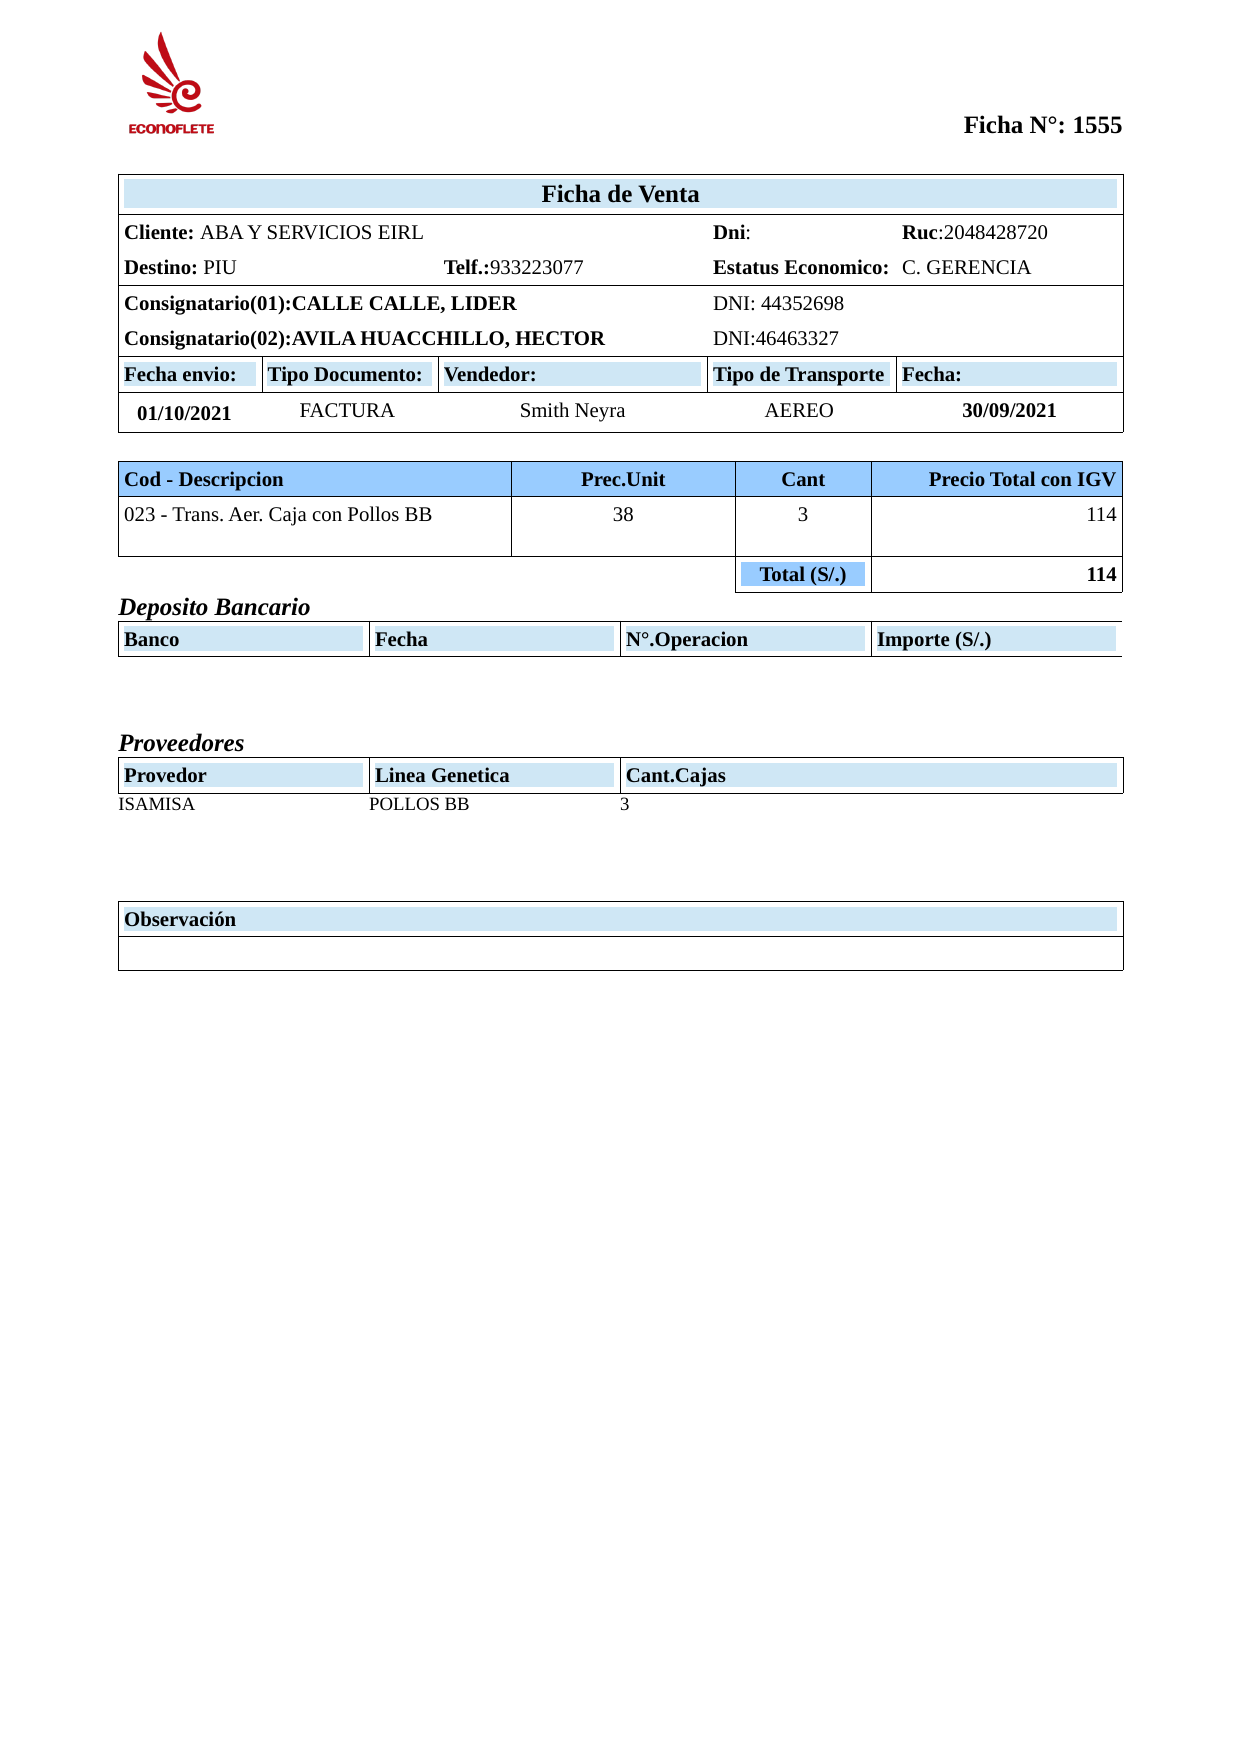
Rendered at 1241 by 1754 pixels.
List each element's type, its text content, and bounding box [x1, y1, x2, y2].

table_cell [118, 815, 369, 836]
table_header Observación [119, 902, 1123, 936]
table_cell 38 [512, 497, 735, 556]
table_cell [369, 680, 620, 704]
text Proveedores [118, 728, 1122, 757]
table_cell Dni: [707, 215, 896, 249]
table_cell [118, 836, 369, 858]
table_cell [871, 680, 1122, 704]
table_header N°.Operacion [621, 622, 871, 656]
picture [118, 31, 225, 134]
table_cell [620, 815, 1123, 836]
table_cell [369, 858, 620, 879]
table_cell Telf.:933223077 [438, 249, 707, 285]
table_cell [369, 815, 620, 836]
table_header Ficha de Venta [119, 175, 1123, 214]
table_cell [118, 705, 369, 728]
table_header Precio Total con IGV [872, 462, 1122, 496]
table_cell [620, 657, 871, 680]
table_cell 114 [872, 497, 1122, 556]
table_cell Estatus Economico: [707, 249, 896, 285]
table_header Provedor [119, 758, 369, 793]
table_header Cant.Cajas [621, 758, 1123, 793]
table_cell FACTURA [262, 393, 438, 432]
table_header Fecha [370, 622, 620, 656]
table_cell DNI:46463327 [707, 321, 1123, 356]
table_cell [369, 705, 620, 728]
table_cell [620, 705, 871, 728]
table_cell Cliente: ABA Y SERVICIOS EIRL [119, 215, 707, 249]
table_cell [118, 557, 511, 592]
table_cell [511, 557, 735, 592]
table_cell Consignatario(01):CALLE CALLE, LIDER [119, 286, 707, 321]
table_cell Tipo Documento: [263, 357, 438, 392]
table_cell 3 [620, 794, 1123, 814]
table_header Cant [736, 462, 871, 496]
table_cell [118, 680, 369, 704]
table_cell Tipo de Transporte [708, 357, 896, 392]
table_cell Ruc:2048428720 [896, 215, 1123, 249]
table_cell [119, 937, 1123, 969]
table_cell [369, 657, 620, 680]
table_cell [118, 657, 369, 680]
table_cell AEREO [707, 393, 896, 432]
table_cell [369, 879, 620, 901]
table_cell [620, 680, 871, 704]
text Deposito Bancario [118, 592, 1122, 621]
table_cell [118, 879, 369, 901]
table_cell C. GERENCIA [896, 249, 1123, 285]
table_header Banco [119, 622, 369, 656]
table_cell POLLOS BB [369, 794, 620, 814]
table_cell [369, 836, 620, 858]
table_header Cod - Descripcion [119, 462, 511, 496]
table_cell 114 [872, 557, 1122, 592]
table_cell Destino: PIU [119, 249, 438, 285]
table_cell [620, 836, 1123, 858]
table_cell [871, 657, 1122, 680]
table_cell [871, 705, 1122, 728]
table_cell ISAMISA [118, 794, 369, 814]
table_cell 3 [736, 497, 871, 556]
table_cell Fecha: [897, 357, 1123, 392]
table_cell [620, 858, 1123, 879]
table_header Importe (S/.) [872, 622, 1122, 656]
table_cell Vendedor: [439, 357, 707, 392]
table_header Linea Genetica [370, 758, 620, 793]
table_cell Consignatario(02):AVILA HUACCHILLO, HECTOR [119, 321, 707, 356]
table_cell 01/10/2021 [119, 393, 262, 432]
table_cell DNI: 44352698 [707, 286, 1123, 321]
table_cell 023 - Trans. Aer. Caja con Pollos BB [119, 497, 511, 556]
table_cell Smith Neyra [438, 393, 707, 432]
table_cell [118, 858, 369, 879]
table_cell Fecha envio: [119, 357, 262, 392]
table_cell [620, 879, 1123, 901]
table_header Prec.Unit [512, 462, 735, 496]
table_cell 30/09/2021 [896, 393, 1123, 432]
table_cell Total (S/.) [736, 557, 871, 592]
